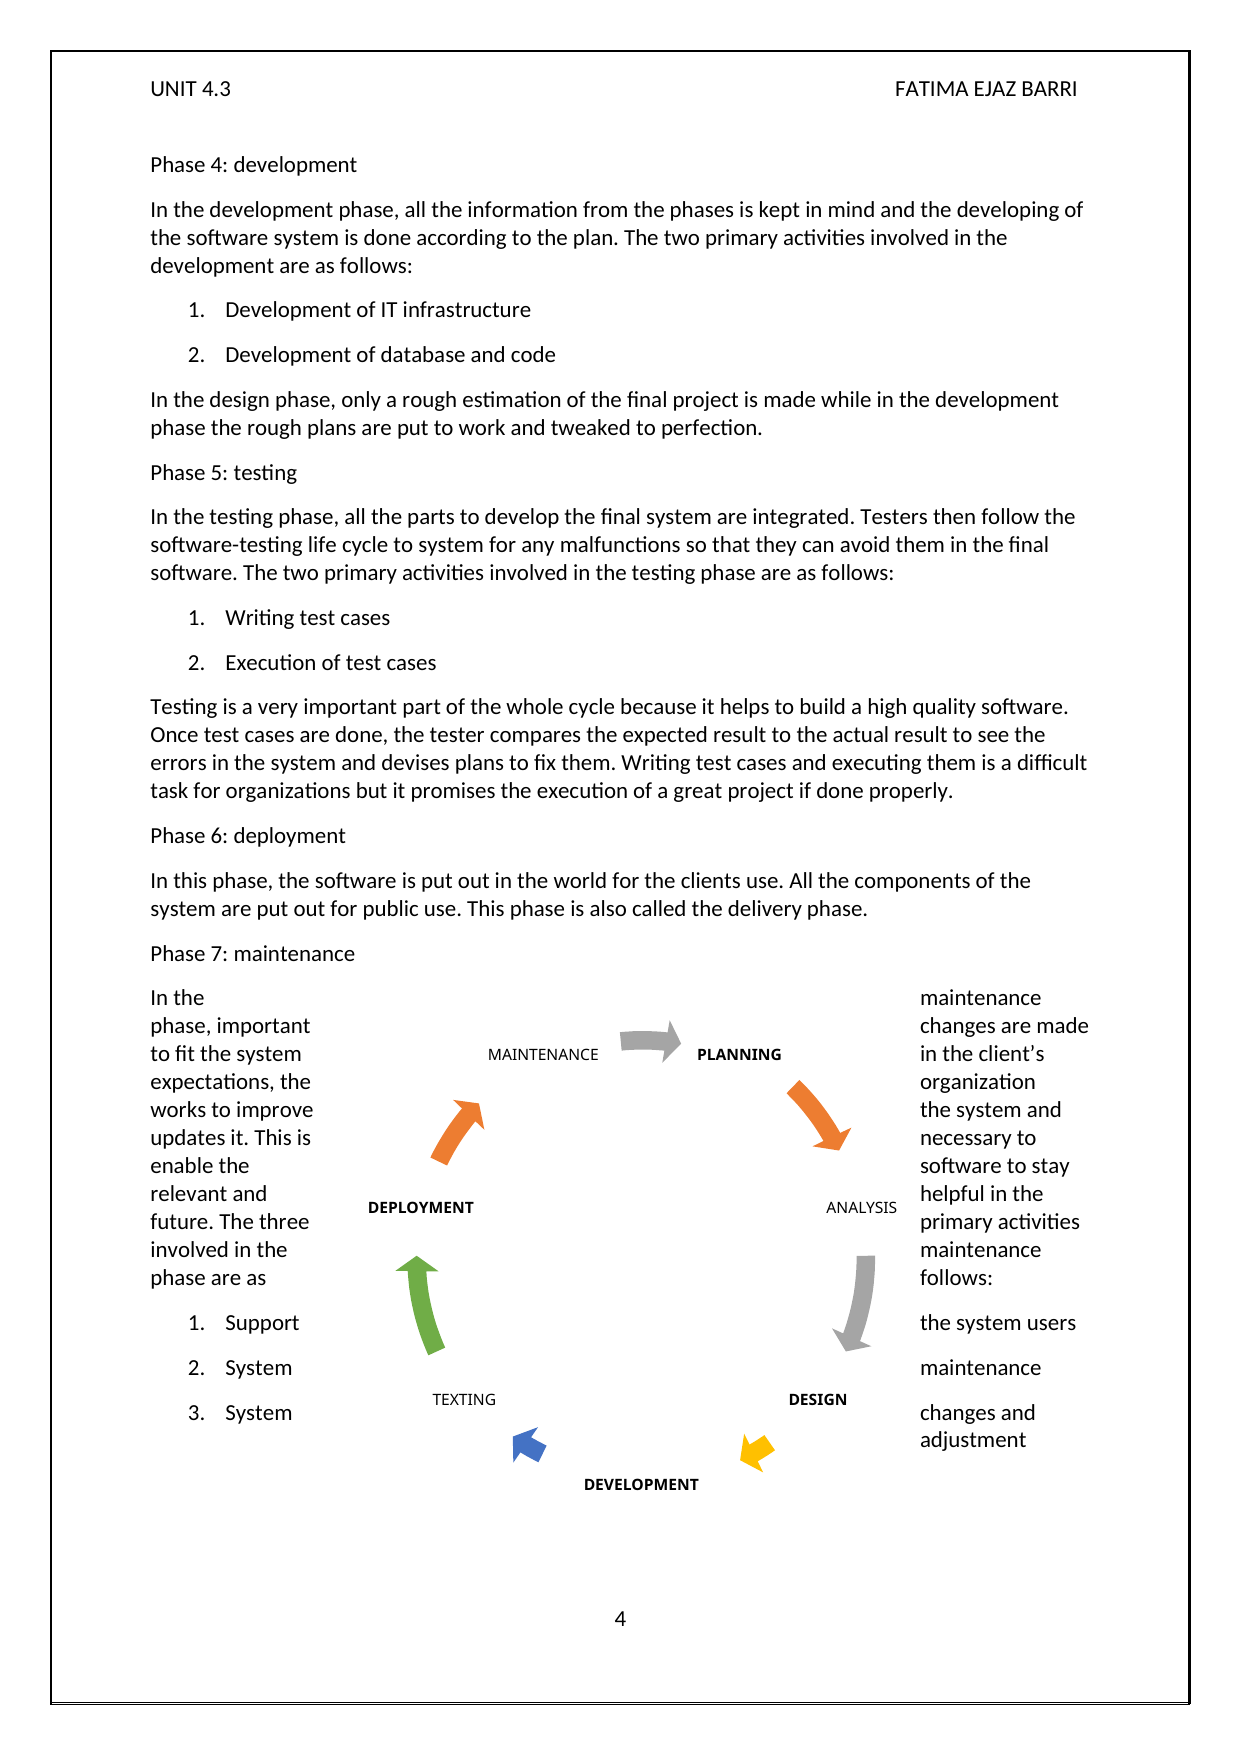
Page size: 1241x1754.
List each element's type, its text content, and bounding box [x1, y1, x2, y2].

text In this phase, the software is put out in the world for the clients use. All the components of the system are put out for public use. This phase is also called the delivery phase. [150, 866, 1090, 922]
text In the maintenance phase, important changes are made to fit the system in the client’s expectations, the organization works to improve the system and updates it. This is necessary to enable the software to stay relevant and helpful in the future. The three primary activities involved in the maintenance phase are as follows: [150, 983, 1090, 1292]
list Support the system users [432, 1308, 850, 1336]
list Support the system users [863, 1308, 1090, 1336]
text Phase 6: deployment [150, 821, 1090, 849]
list Development of IT infrastructure [188, 296, 1090, 324]
text In the testing phase, all the parts to develop the final system are integrated. Testers then follow the software-testing life cycle to system for any malfunctions so that they can avoid them in the final software. The two primary activities involved in the testing phase are as follows: [150, 502, 1090, 586]
text Phase 5: testing [150, 458, 1090, 486]
text Phase 7: maintenance [150, 939, 1090, 967]
text Testing is a very important part of the whole cycle because it helps to build a high quality software. Once test cases are done, the tester compares the expected result to the actual result to see the errors in the system and devises plans to fix them. Writing test cases and executing them is a difficult task for organizations but it promises the execution of a great project if done properly. [150, 692, 1090, 804]
list Writing test cases [188, 603, 1090, 631]
list Support the system users [188, 1308, 420, 1336]
list System maintenance [188, 1353, 1090, 1381]
text In the development phase, all the information from the phases is kept in mind and the developing of the software system is done according to the plan. The two primary activities involved in the development are as follows: [150, 195, 1090, 279]
list System changes and adjustment [188, 1398, 1090, 1454]
text Phase 4: development [150, 150, 1090, 178]
list Execution of test cases [188, 648, 1090, 676]
text In the design phase, only a rough estimation of the final project is made while in the development phase the rough plans are put to work and tweaked to perfection. [150, 385, 1090, 441]
list Development of database and code [188, 340, 1090, 368]
